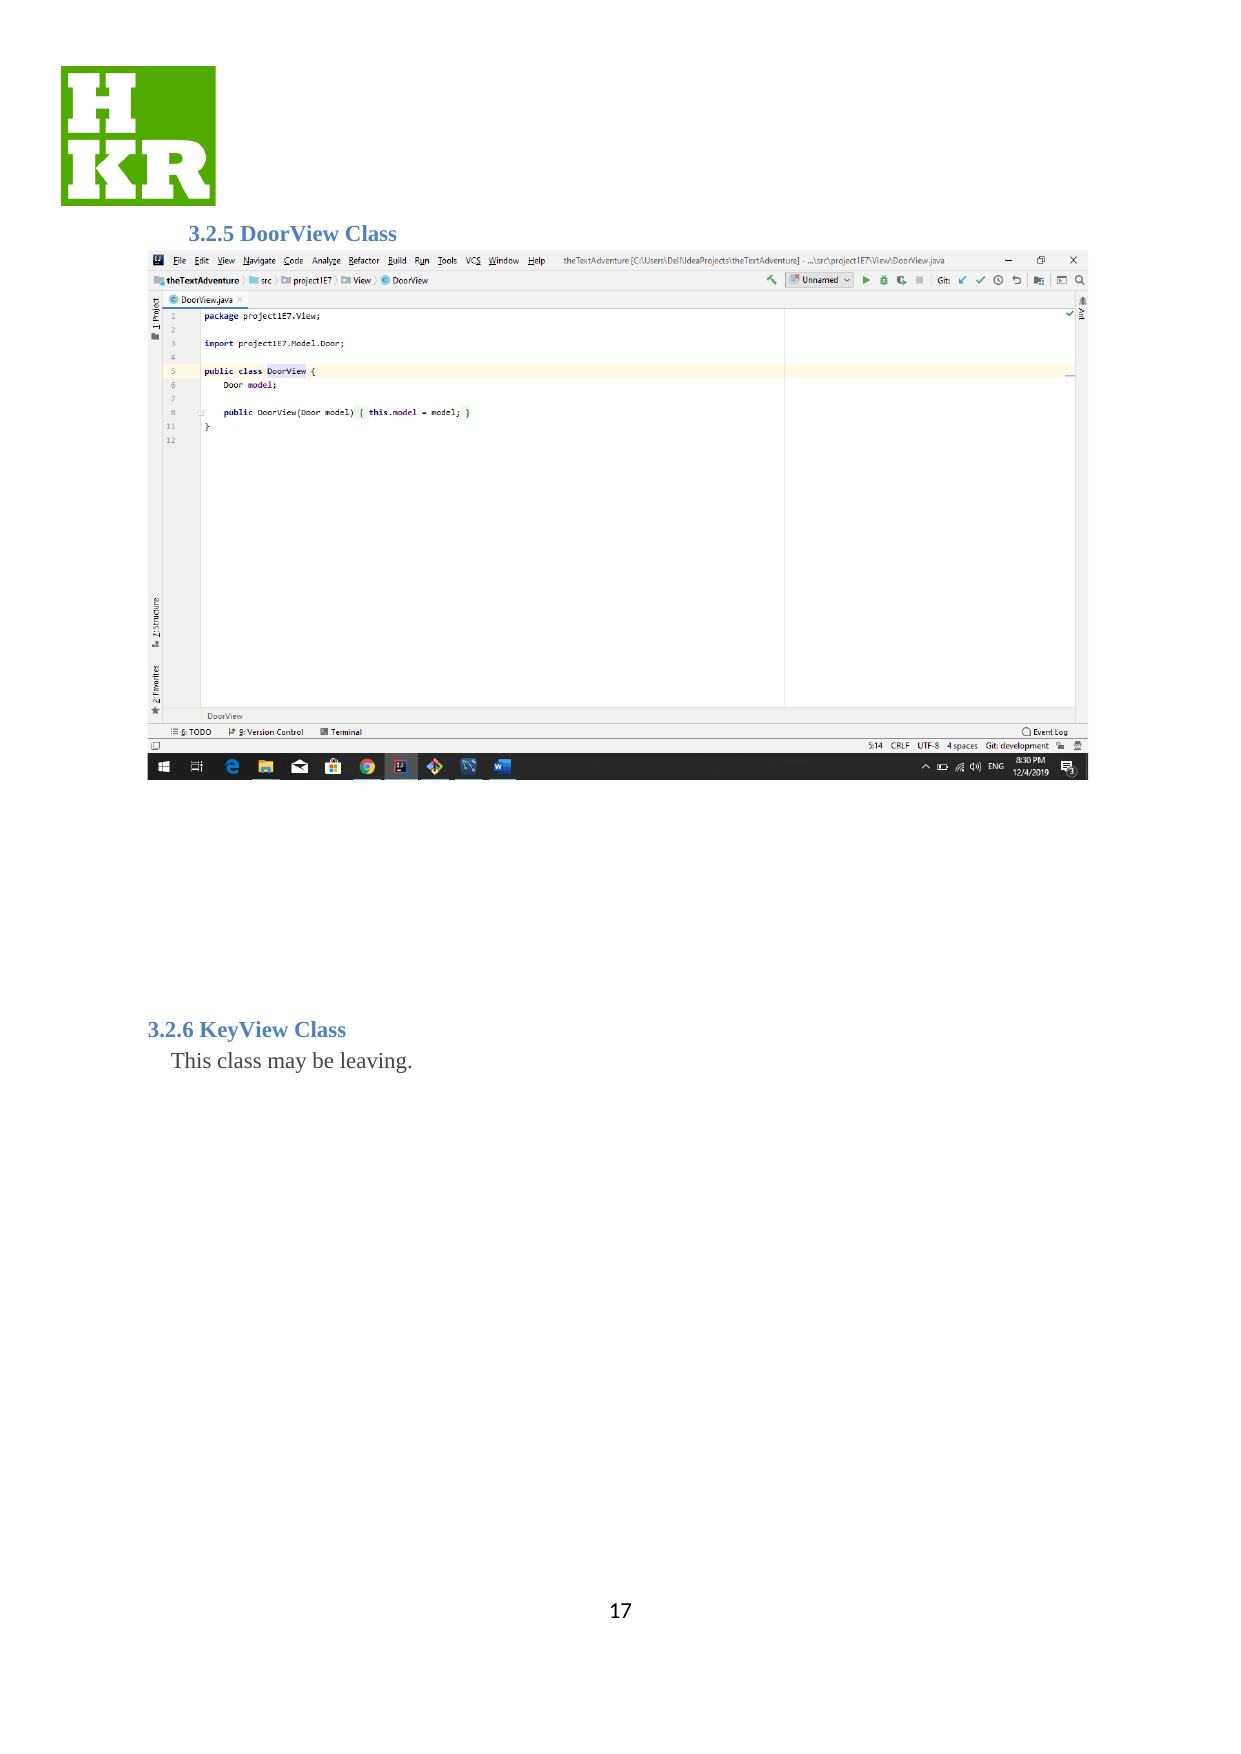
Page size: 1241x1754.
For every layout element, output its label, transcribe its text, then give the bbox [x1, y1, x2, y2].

text This class may be leaving. [148, 1047, 1093, 1073]
picture [0, 2, 216, 206]
subtitle 3.2.5 DoorView Class [148, 220, 1093, 246]
subtitle 3.2.6 KeyView Class [148, 1017, 1093, 1043]
picture [147, 250, 1089, 780]
